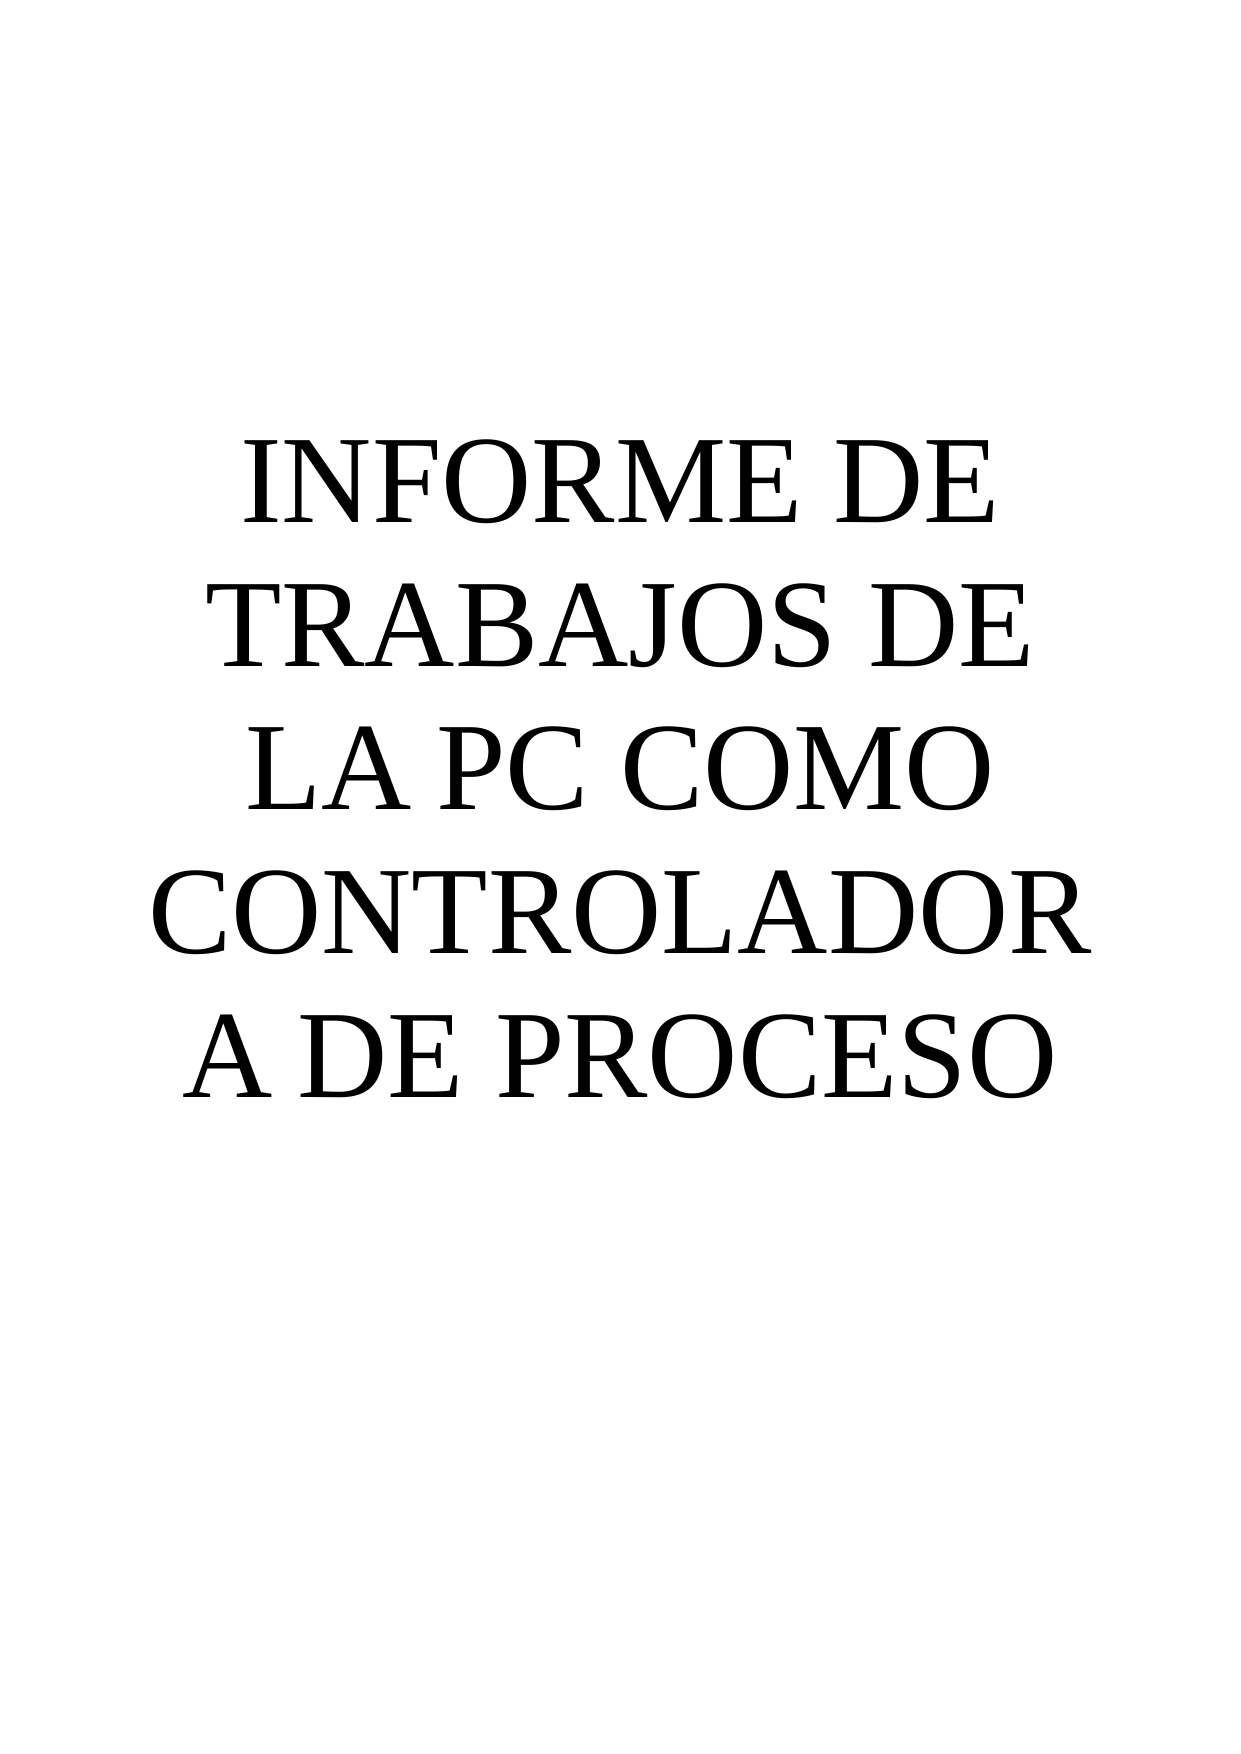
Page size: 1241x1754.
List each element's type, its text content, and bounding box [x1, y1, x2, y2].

text INFORME DE TRABAJOS DE LA PC COMO CONTROLADORA DE PROCESO [118, 406, 1122, 1124]
